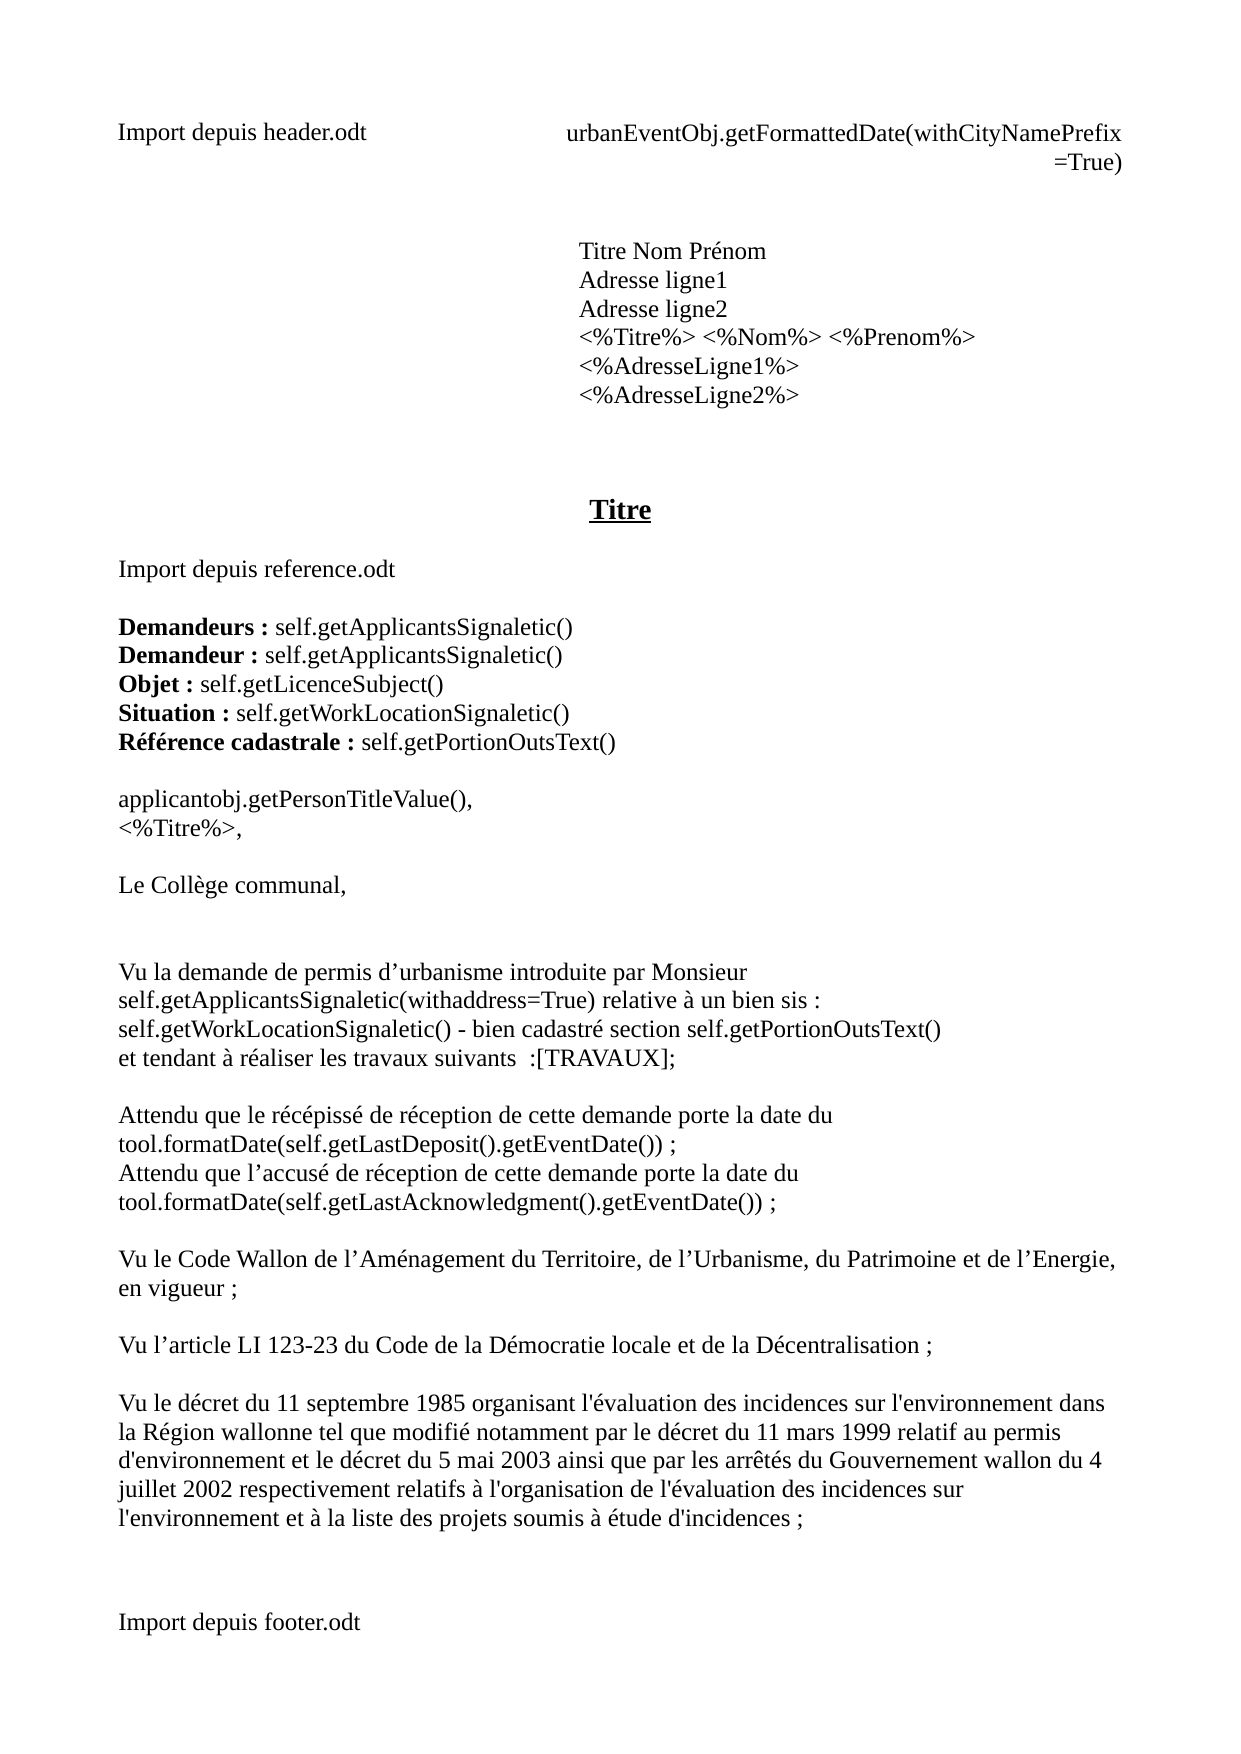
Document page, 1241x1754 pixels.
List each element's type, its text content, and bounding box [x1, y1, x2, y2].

title Titre [118, 492, 1122, 525]
text Vu la demande de permis d’urbanisme introduite par Monsieur self.getApplicantsSignaletic(withaddress=True) relative à un bien sis : self.getWorkLocationSignaletic() - bien cadastré section self.getPortionOutsText() [118, 957, 1122, 1043]
text Import depuis reference.odt [118, 554, 1122, 583]
text Attendu que l’accusé de réception de cette demande porte la date du tool.formatDate(self.getLastAcknowledgment().getEventDate()) ; [118, 1158, 1122, 1215]
text Vu le décret du 11 septembre 1985 organisant l'évaluation des incidences sur l'environnement dans la Région wallonne tel que modifié notamment par le décret du 11 mars 1999 relatif au permis d'environnement et le décret du 5 mai 2003 ainsi que par les arrêtés du Gouvernement wallon du 4 juillet 2002 respectivement relatifs à l'organisation de l'évaluation des incidences sur l'environnement et à la liste des projets soumis à étude d'incidences ; [118, 1388, 1122, 1532]
text Objet : self.getLicenceSubject() [118, 669, 1122, 698]
text Titre Nom Prénom Adresse ligne1 Adresse ligne2 [578, 236, 1081, 322]
text Attendu que le récépissé de réception de cette demande porte la date du tool.formatDate(self.getLastDeposit().getEventDate()) ; [118, 1100, 1122, 1158]
text Vu l’article LI 123-23 du Code de la Démocratie locale et de la Décentralisation ; [118, 1330, 1122, 1359]
text Référence cadastrale : self.getPortionOutsText() [118, 727, 1122, 755]
text Situation : self.getWorkLocationSignaletic() [118, 698, 1122, 727]
text et tendant à réaliser les travaux suivants :[TRAVAUX]; [118, 1043, 1122, 1072]
text Le Collège communal, [118, 870, 1122, 899]
text Import depuis header.odt [117, 117, 538, 146]
text Demandeurs : self.getApplicantsSignaletic() [118, 612, 1122, 640]
text <%Titre%>, [118, 813, 1122, 842]
text Demandeur : self.getApplicantsSignaletic() [118, 640, 1122, 669]
text Vu le Code Wallon de l’Aménagement du Territoire, de l’Urbanisme, du Patrimoine et de l’Energie, en vigueur ; [118, 1244, 1122, 1302]
text <%Titre%> <%Nom%> <%Prenom%> <%AdresseLigne1%> <%AdresseLigne2%> [578, 322, 1081, 409]
text urbanEventObj.getFormattedDate(withCityNamePrefix=True) [117, 118, 1122, 426]
text applicantobj.getPersonTitleValue(), [118, 784, 1122, 813]
